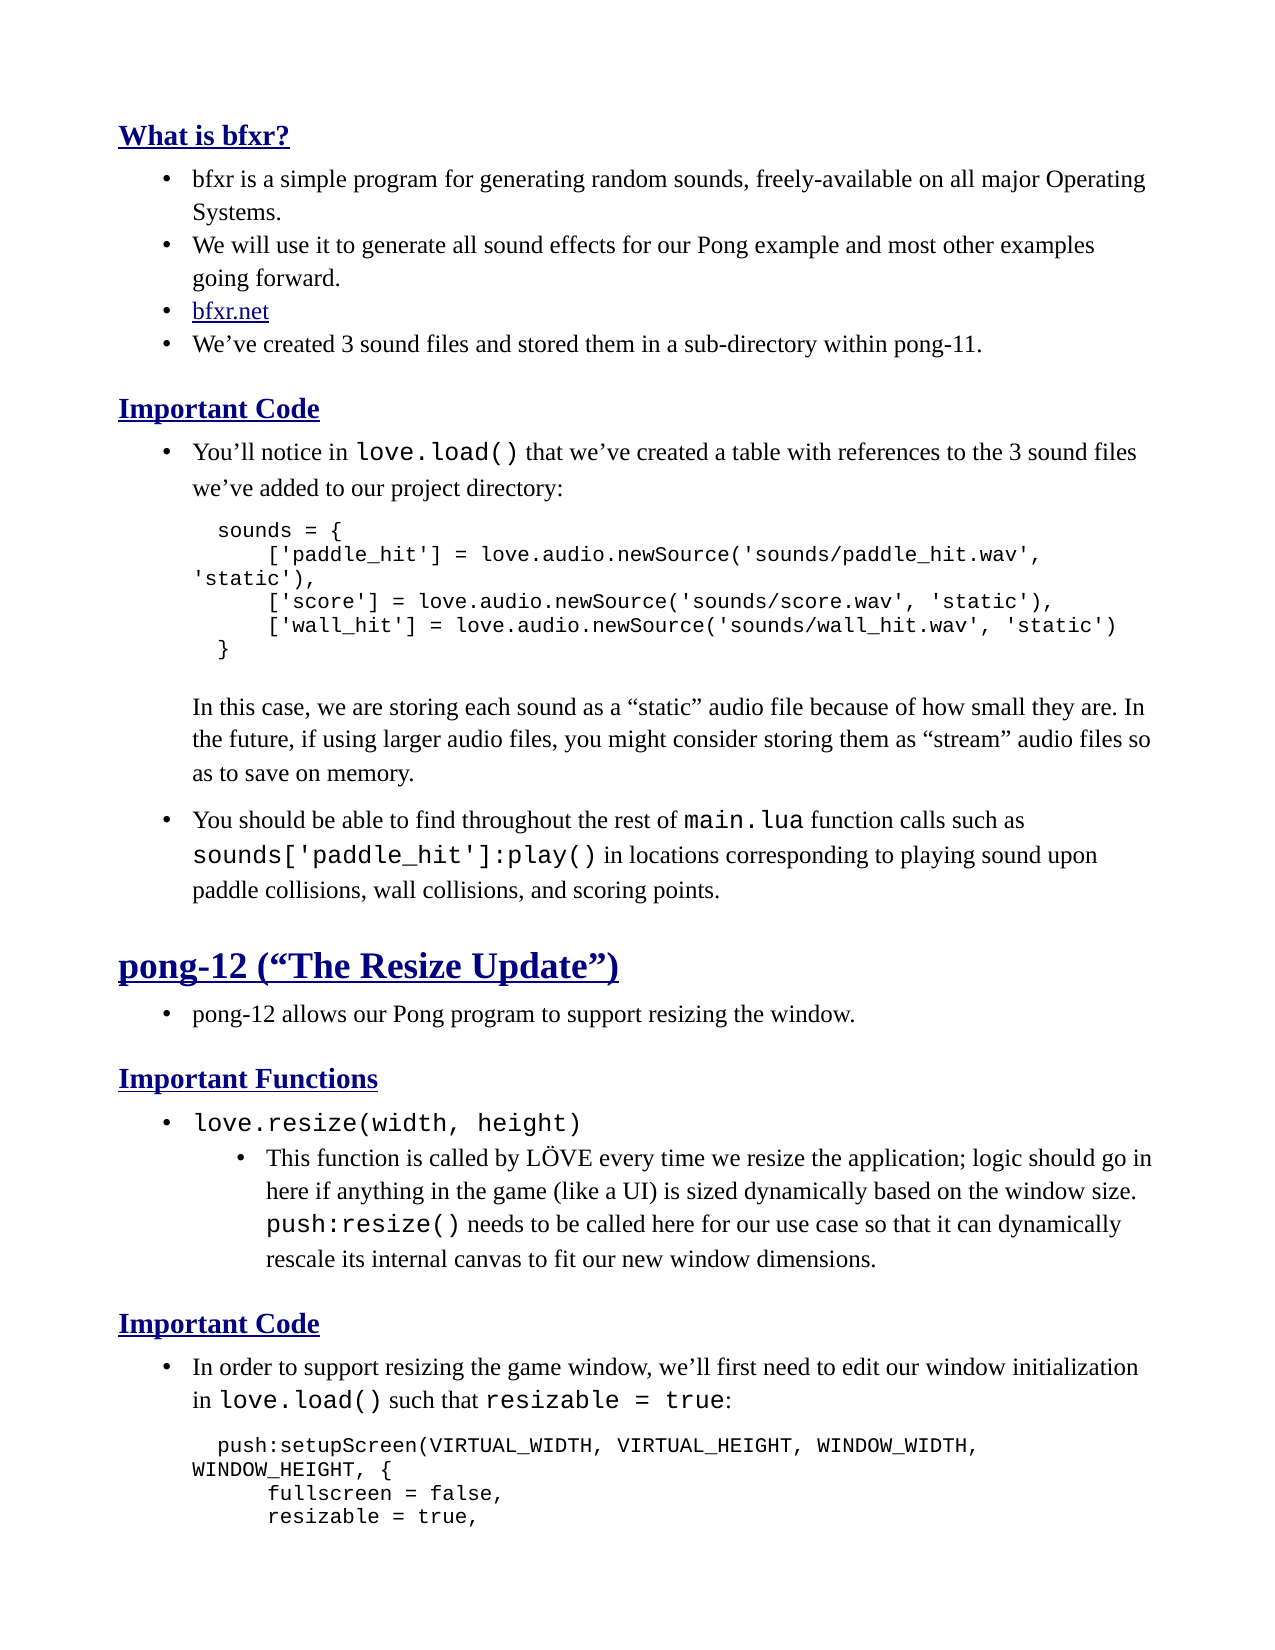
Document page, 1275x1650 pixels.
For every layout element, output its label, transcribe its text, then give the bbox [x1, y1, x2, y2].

list resizable = true, [162, 1506, 1157, 1530]
subtitle What is bfxr? [118, 118, 1157, 152]
list You should be able to find throughout the rest of main.lua function calls such as sounds['paddle_hit']:play() in locations corresponding to playing sound upon paddle collisions, wall collisions, and scoring points. [162, 805, 1157, 904]
list You’ll notice in love.load() that we’ve created a table with references to the 3 sound files we’ve added to our project directory: [162, 437, 1157, 501]
list We will use it to generate all sound effects for our Pong example and most other examples going forward. [162, 230, 1157, 292]
list } [162, 638, 1157, 662]
list ['score'] = love.audio.newSource('sounds/score.wav', 'static'), [162, 591, 1157, 615]
list We’ve created 3 sound files and stored them in a sub-directory within pong-11. [162, 329, 1157, 358]
list love.resize(width, height) [162, 1108, 1157, 1138]
list push:setupScreen(VIRTUAL_WIDTH, VIRTUAL_HEIGHT, WINDOW_WIDTH, WINDOW_HEIGHT, { [162, 1436, 1157, 1483]
subtitle pong-12 (“The Resize Update”) [118, 944, 1157, 987]
list bfxr is a simple program for generating random sounds, freely-available on all major Operating Systems. [162, 164, 1157, 226]
list ['wall_hit'] = love.audio.newSource('sounds/wall_hit.wav', 'static') [162, 615, 1157, 638]
list ['paddle_hit'] = love.audio.newSource('sounds/paddle_hit.wav', 'static'), [162, 544, 1157, 591]
subtitle Important Code [118, 1306, 1157, 1340]
list bfxr.net [162, 296, 1157, 325]
list sounds = { [162, 520, 1157, 544]
list fullscreen = false, [162, 1483, 1157, 1506]
subtitle Important Code [118, 391, 1157, 425]
list This function is called by LÖVE every time we resize the application; logic should go in here if anything in the game (like a UI) is sized dynamically based on the window size. push:resize() needs to be called here for our use case so that it can dynamically rescale its internal canvas to fit our new window dimensions. [236, 1143, 1157, 1273]
list In this case, we are storing each sound as a “static” audio file because of how small they are. In the future, if using larger audio files, you might consider storing them as “stream” audio files so as to save on memory. [162, 692, 1157, 786]
list In order to support resizing the game window, we’ll first need to edit our window initialization in love.load() such that resizable = true: [162, 1352, 1157, 1416]
subtitle Important Functions [118, 1062, 1157, 1095]
list pong-12 allows our Pong program to support resizing the window. [162, 999, 1157, 1028]
